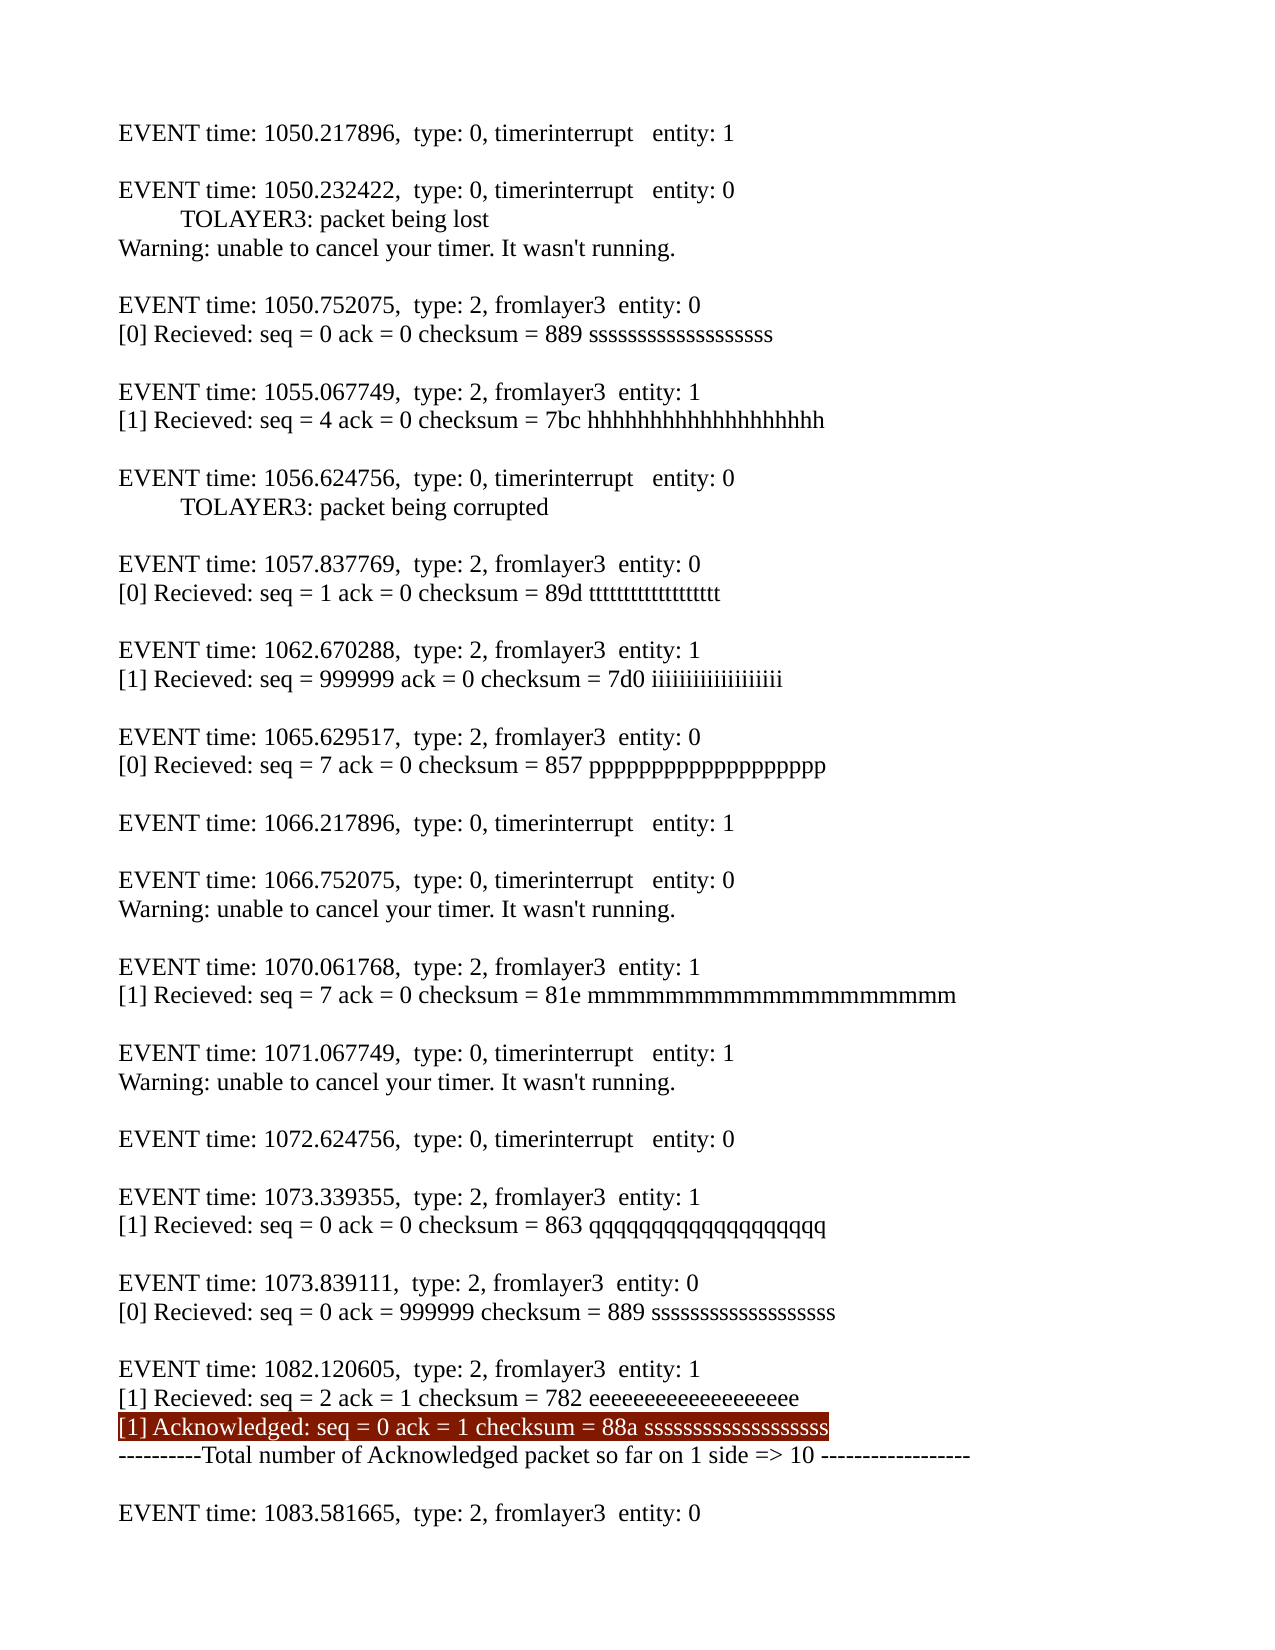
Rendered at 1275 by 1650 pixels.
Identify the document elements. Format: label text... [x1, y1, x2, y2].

text EVENT time: 1055.067749, type: 2, fromlayer3 entity: 1 [118, 377, 1157, 406]
text EVENT time: 1066.217896, type: 0, timerinterrupt entity: 1 [118, 808, 1157, 837]
text TOLAYER3: packet being corrupted [118, 492, 1157, 521]
text [0] Recieved: seq = 0 ack = 0 checksum = 889 sssssssssssssssssss [118, 319, 1157, 348]
text EVENT time: 1070.061768, type: 2, fromlayer3 entity: 1 [118, 952, 1157, 981]
text EVENT time: 1050.217896, type: 0, timerinterrupt entity: 1 [118, 118, 1157, 147]
text EVENT time: 1072.624756, type: 0, timerinterrupt entity: 0 [118, 1124, 1157, 1153]
text EVENT time: 1062.670288, type: 2, fromlayer3 entity: 1 [118, 636, 1157, 664]
text EVENT time: 1056.624756, type: 0, timerinterrupt entity: 0 [118, 463, 1157, 492]
text EVENT time: 1050.752075, type: 2, fromlayer3 entity: 0 [118, 291, 1157, 319]
text EVENT time: 1066.752075, type: 0, timerinterrupt entity: 0 [118, 866, 1157, 894]
text [0] Recieved: seq = 7 ack = 0 checksum = 857 ppppppppppppppppppp [118, 751, 1157, 779]
text EVENT time: 1071.067749, type: 0, timerinterrupt entity: 1 [118, 1038, 1157, 1067]
text [1] Recieved: seq = 999999 ack = 0 checksum = 7d0 iiiiiiiiiiiiiiiiiii [118, 664, 1157, 693]
text EVENT time: 1082.120605, type: 2, fromlayer3 entity: 1 [118, 1354, 1157, 1383]
text [1] Acknowledged: seq = 0 ack = 1 checksum = 88a sssssssssssssssssss [118, 1412, 1157, 1441]
text Warning: unable to cancel your timer. It wasn't running. [118, 894, 1157, 923]
text [1] Recieved: seq = 0 ack = 0 checksum = 863 qqqqqqqqqqqqqqqqqqq [118, 1211, 1157, 1239]
text [0] Recieved: seq = 0 ack = 999999 checksum = 889 sssssssssssssssssss [118, 1297, 1157, 1326]
text EVENT time: 1057.837769, type: 2, fromlayer3 entity: 0 [118, 549, 1157, 578]
text [1] Recieved: seq = 7 ack = 0 checksum = 81e mmmmmmmmmmmmmmmmmmm [118, 981, 1157, 1009]
text EVENT time: 1083.581665, type: 2, fromlayer3 entity: 0 [118, 1498, 1157, 1527]
text EVENT time: 1065.629517, type: 2, fromlayer3 entity: 0 [118, 722, 1157, 751]
text EVENT time: 1073.339355, type: 2, fromlayer3 entity: 1 [118, 1182, 1157, 1211]
text [1] Recieved: seq = 2 ack = 1 checksum = 782 eeeeeeeeeeeeeeeeeee [118, 1383, 1157, 1412]
text EVENT time: 1050.232422, type: 0, timerinterrupt entity: 0 [118, 176, 1157, 204]
text Warning: unable to cancel your timer. It wasn't running. [118, 233, 1157, 262]
text TOLAYER3: packet being lost [118, 204, 1157, 233]
text EVENT time: 1073.839111, type: 2, fromlayer3 entity: 0 [118, 1268, 1157, 1297]
text [0] Recieved: seq = 1 ack = 0 checksum = 89d ttttttttttttttttttt [118, 578, 1157, 607]
text [1] Recieved: seq = 4 ack = 0 checksum = 7bc hhhhhhhhhhhhhhhhhhh [118, 406, 1157, 434]
text Warning: unable to cancel your timer. It wasn't running. [118, 1067, 1157, 1096]
text ----------Total number of Acknowledged packet so far on 1 side => 10 ------------------ [118, 1441, 1157, 1469]
